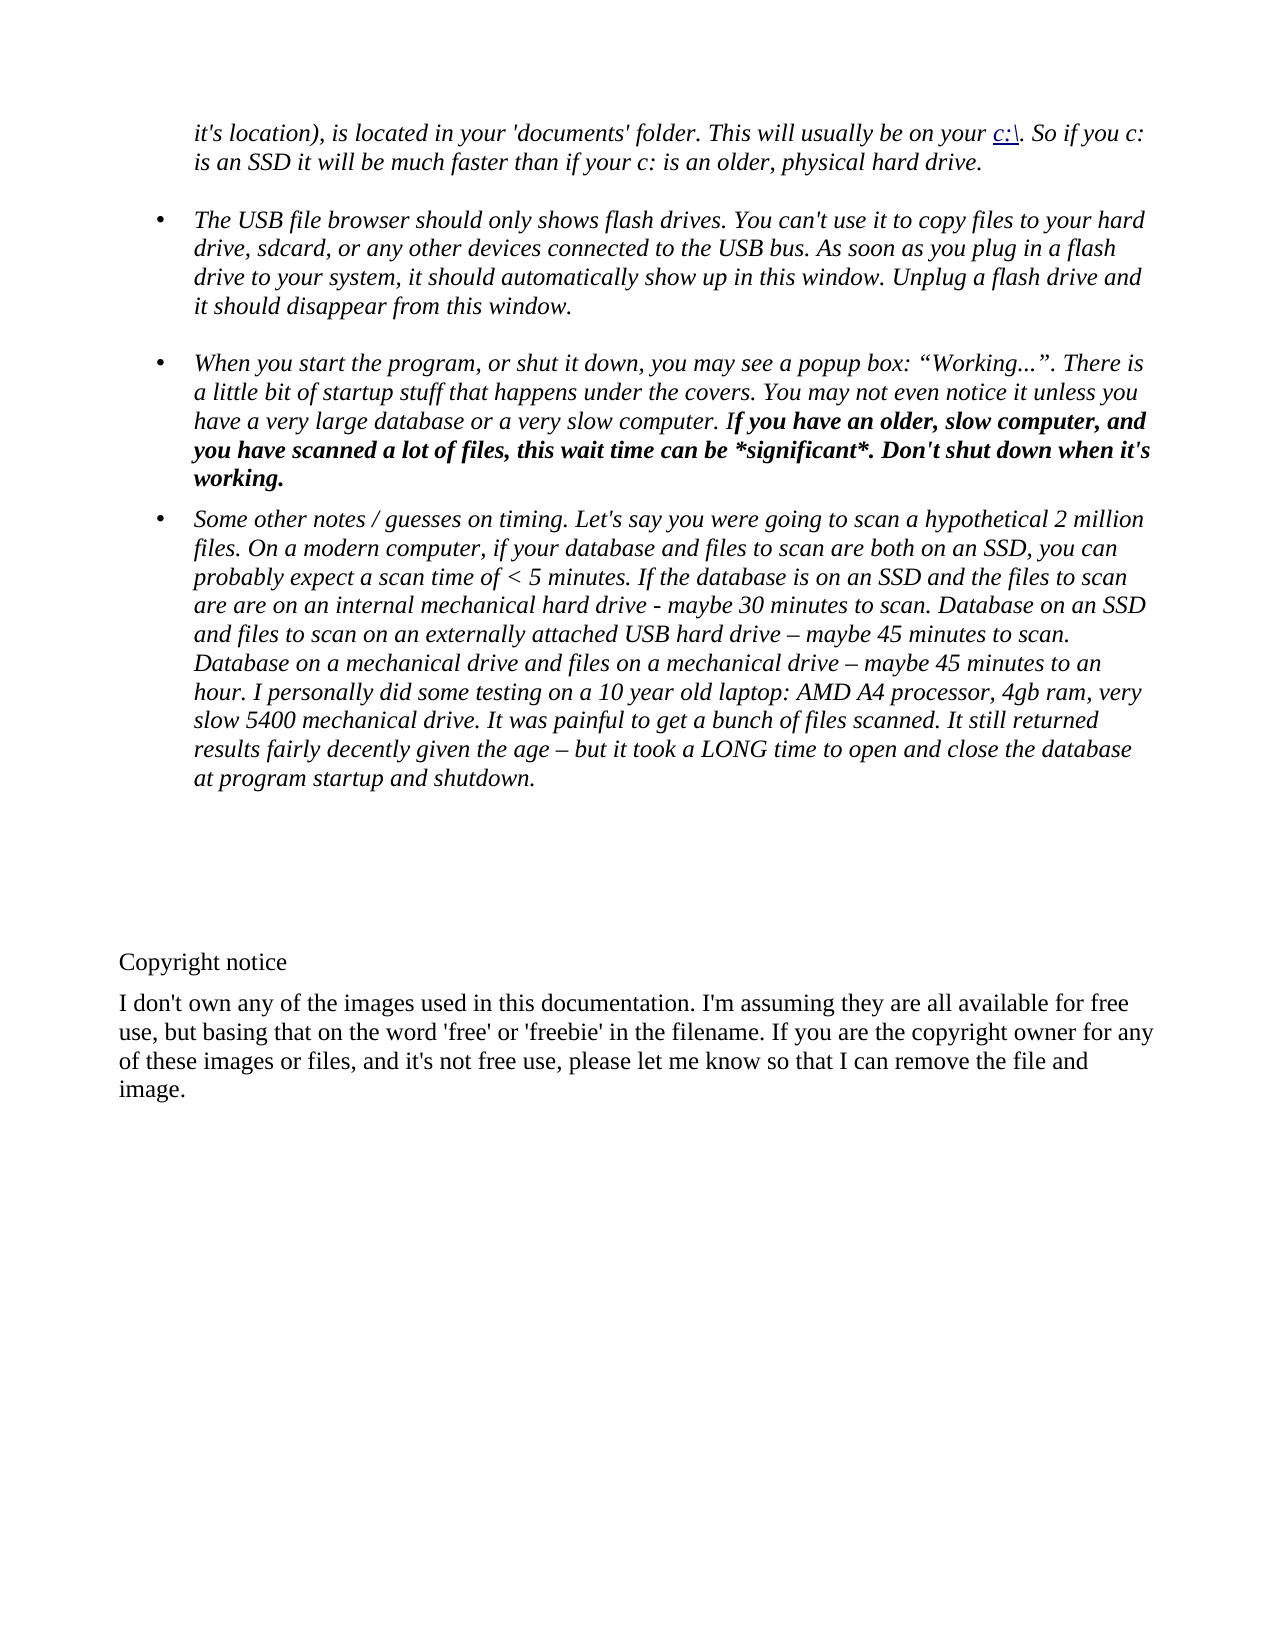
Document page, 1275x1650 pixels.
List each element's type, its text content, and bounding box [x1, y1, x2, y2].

text I don't own any of the images used in this documentation. I'm assuming they are all available for free use, but basing that on the word 'free' or 'freebie' in the filename. If you are the copyright owner for any of these images or files, and it's not free use, please let me know so that I can remove the file and image. [118, 988, 1156, 1103]
list When you start the program, or shut it down, you may see a popup box: “Working...”. There is a little bit of startup stuff that happens under the covers. You may not even notice it unless you have a very large database or a very slow computer. If you have an older, slow computer, and you have scanned a lot of files, this wait time can be *significant*. Don't shut down when it's working. [156, 348, 1156, 492]
list The USB file browser should only shows flash drives. You can't use it to copy files to your hard drive, sdcard, or any other devices connected to the USB bus. As soon as you plug in a flash drive to your system, it should automatically show up in this window. Unplug a flash drive and it should disappear from this window. [156, 205, 1156, 320]
list it's location), is located in your 'documents' folder. This will usually be on your c:\. So if you c: is an SSD it will be much faster than if your c: is an older, physical hard drive. [156, 118, 1156, 176]
list Some other notes / guesses on timing. Let's say you were going to scan a hypothetical 2 million files. On a modern computer, if your database and files to scan are both on an SSD, you can probably expect a scan time of < 5 minutes. If the database is on an SSD and the files to scan are are on an internal mechanical hard drive - maybe 30 minutes to scan. Database on an SSD and files to scan on an externally attached USB hard drive – maybe 45 minutes to scan. Database on a mechanical drive and files on a mechanical drive – maybe 45 minutes to an hour. I personally did some testing on a 10 year old laptop: AMD A4 processor, 4gb ram, very slow 5400 mechanical drive. It was painful to get a bunch of files scanned. It still returned results fairly decently given the age – but it took a LONG time to open and close the database at program startup and shutdown. [156, 504, 1156, 792]
text Copyright notice [118, 947, 1156, 976]
